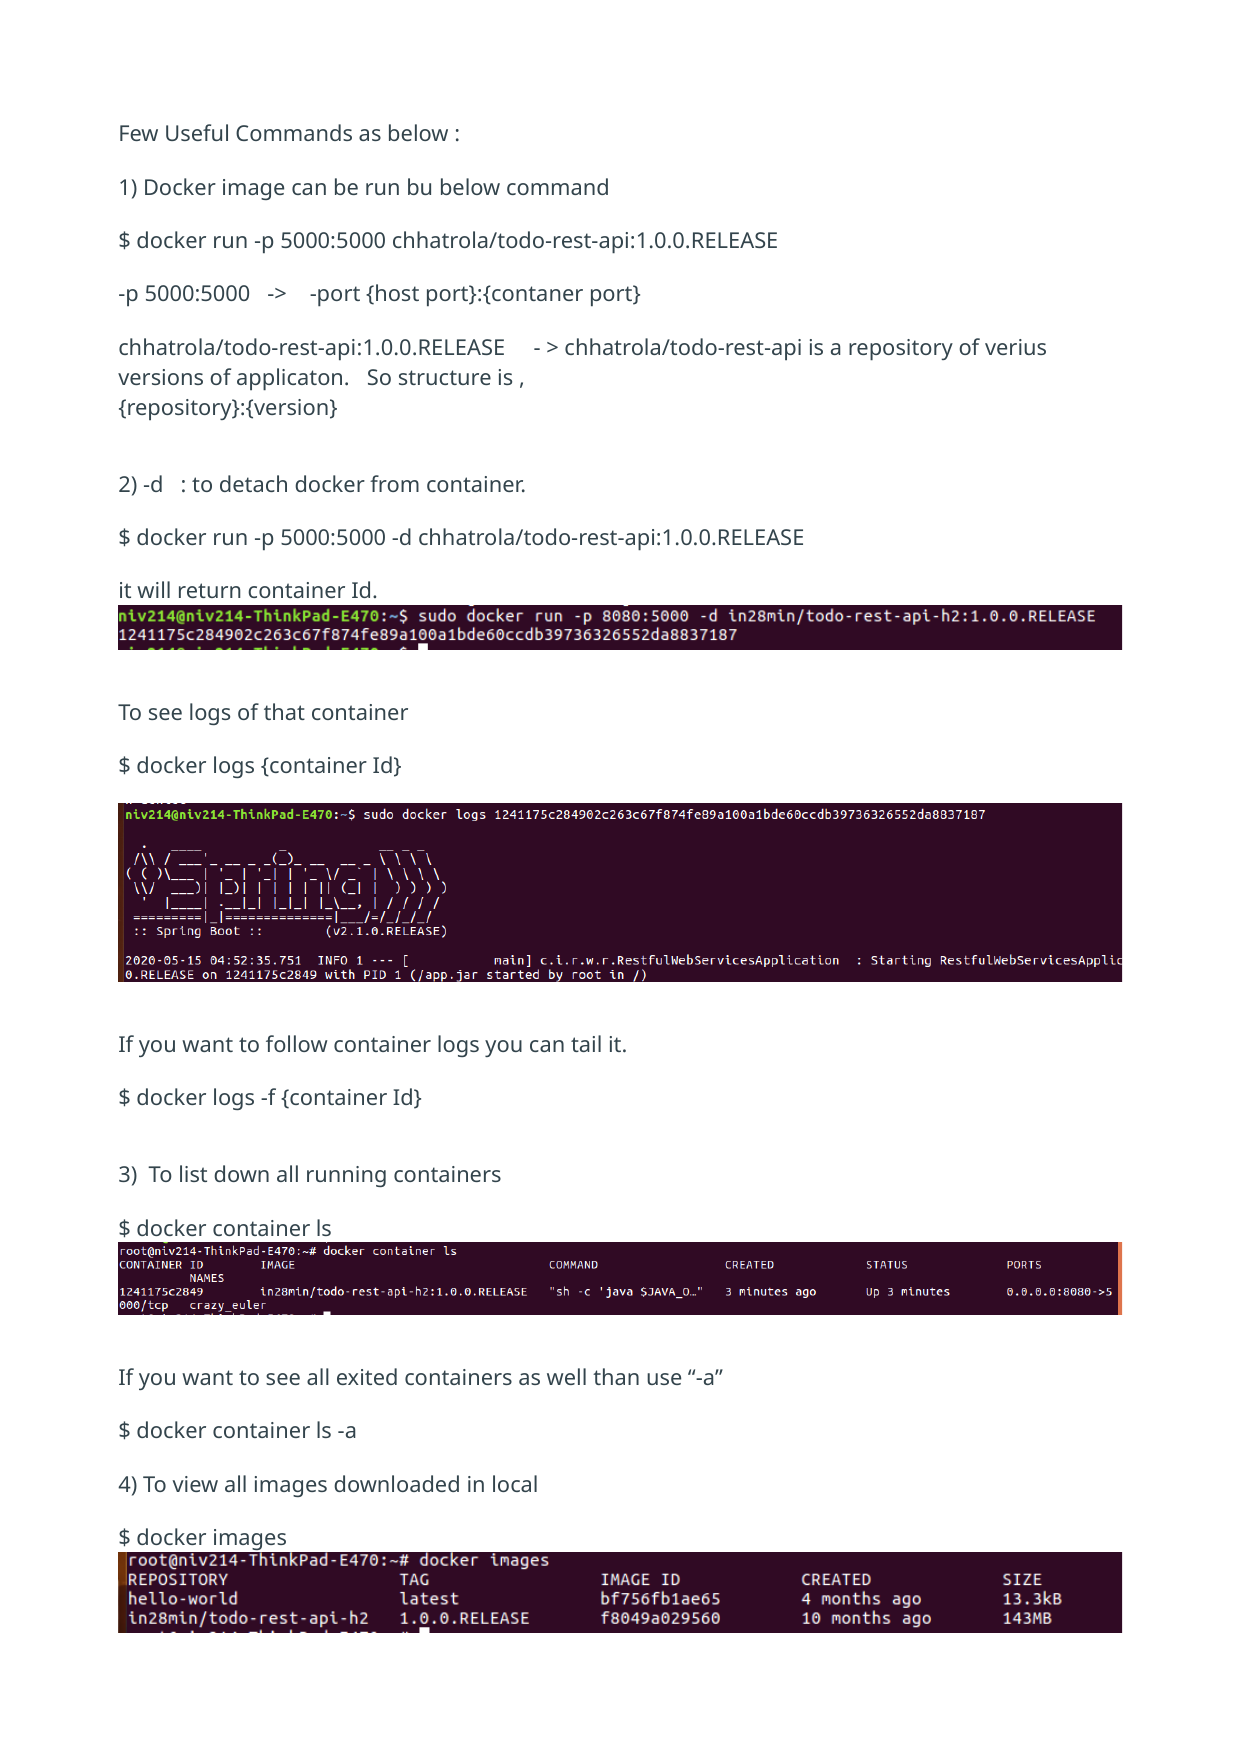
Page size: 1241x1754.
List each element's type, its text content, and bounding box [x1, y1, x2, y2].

text -p 5000:5000 -> -port {host port}:{contaner port} [118, 278, 1122, 308]
text $ docker run -p 5000:5000 -d chhatrola/todo-rest-api:1.0.0.RELEASE [118, 522, 1122, 552]
text it will return container Id. [118, 575, 1122, 605]
text $ docker logs -f {container Id} [118, 1082, 1122, 1112]
text 3) To list down all running containers [118, 1159, 1122, 1189]
picture [118, 605, 1123, 650]
text Few Useful Commands as below : [118, 118, 1122, 148]
text To see logs of that container [118, 697, 1122, 726]
text $ docker container ls [118, 1213, 1122, 1242]
text If you want to see all exited containers as well than use “-a” [118, 1362, 1122, 1392]
text 4) To view all images downloaded in local [118, 1469, 1122, 1498]
picture [118, 1242, 1123, 1315]
text 2) -d : to detach docker from container. [118, 468, 1122, 498]
text 1) Docker image can be run bu below command [118, 172, 1122, 201]
text {repository}:{version} [118, 391, 1122, 421]
text $ docker container ls -a [118, 1415, 1122, 1445]
text chhatrola/todo-rest-api:1.0.0.RELEASE - > chhatrola/todo-rest-api is a repository of verius versions of applicaton. So structure is , [118, 332, 1122, 391]
text If you want to follow container logs you can tail it. [118, 1029, 1122, 1059]
text $ docker run -p 5000:5000 chhatrola/todo-rest-api:1.0.0.RELEASE [118, 225, 1122, 255]
picture [118, 1552, 1123, 1633]
text $ docker images [118, 1522, 1122, 1552]
text $ docker logs {container Id} [118, 750, 1122, 780]
picture [118, 803, 1123, 982]
